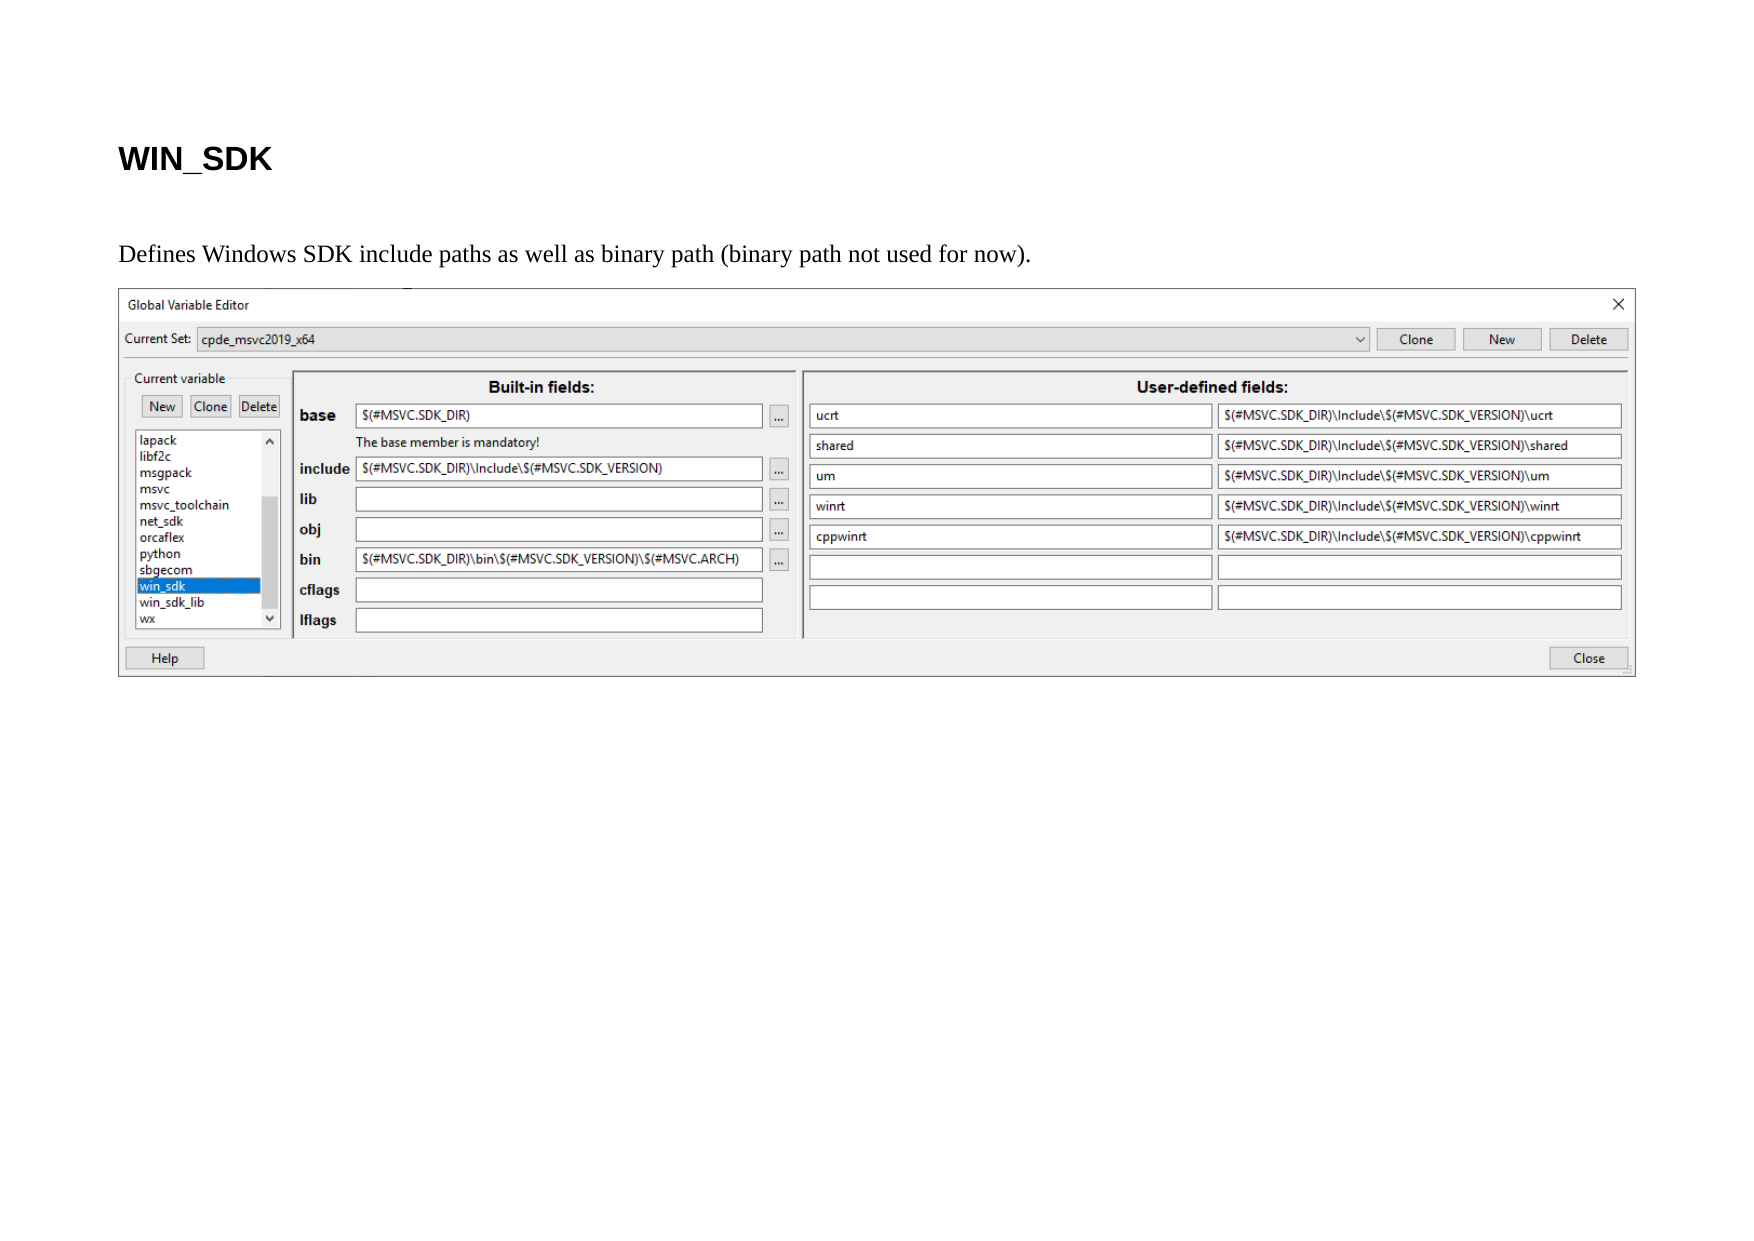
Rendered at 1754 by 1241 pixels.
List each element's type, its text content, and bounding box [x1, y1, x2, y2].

subtitle WIN_SDK [118, 139, 1636, 178]
picture [118, 288, 1636, 677]
text Defines Windows SDK include paths as well as binary path (binary path not used for now). [118, 239, 1636, 268]
